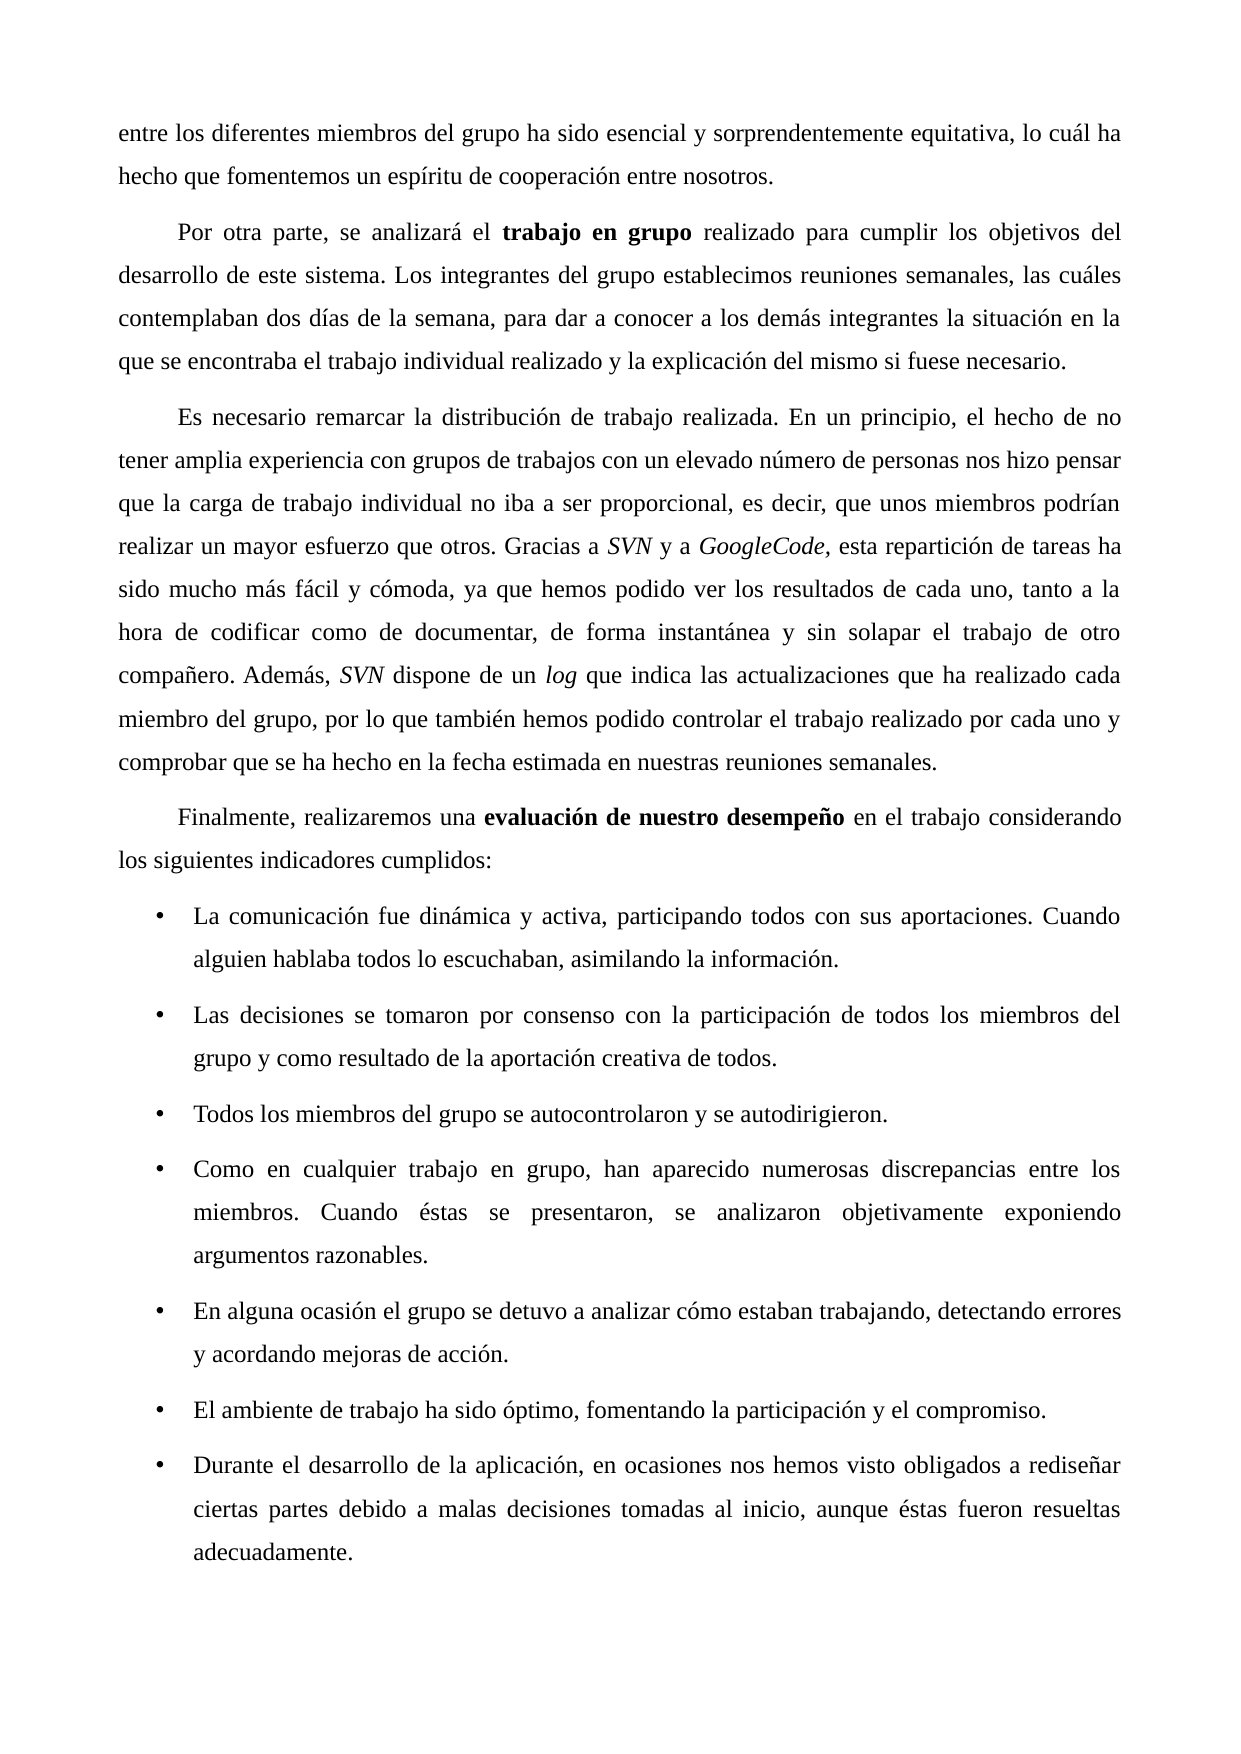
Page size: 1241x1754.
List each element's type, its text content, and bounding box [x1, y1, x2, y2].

text entre los diferentes miembros del grupo ha sido esencial y sorprendentemente equitativa, lo cuál ha hecho que fomentemos un espíritu de cooperación entre nosotros. [118, 118, 1122, 190]
text Por otra parte, se analizará el trabajo en grupo realizado para cumplir los objetivos del desarrollo de este sistema. Los integrantes del grupo establecimos reuniones semanales, las cuáles contemplaban dos días de la semana, para dar a conocer a los demás integrantes la situación en la que se encontraba el trabajo individual realizado y la explicación del mismo si fuese necesario. [118, 217, 1122, 375]
text Finalmente, realizaremos una evaluación de nuestro desempeño en el trabajo considerando los siguientes indicadores cumplidos: [118, 802, 1122, 874]
text Es necesario remarcar la distribución de trabajo realizada. En un principio, el hecho de no tener amplia experiencia con grupos de trabajos con un elevado número de personas nos hizo pensar que la carga de trabajo individual no iba a ser proporcional, es decir, que unos miembros podrían realizar un mayor esfuerzo que otros. Gracias a SVN y a GoogleCode, esta repartición de tareas ha sido mucho más fácil y cómoda, ya que hemos podido ver los resultados de cada uno, tanto a la hora de codificar como de documentar, de forma instantánea y sin solapar el trabajo de otro compañero. Además, SVN dispone de un log que indica las actualizaciones que ha realizado cada miembro del grupo, por lo que también hemos podido controlar el trabajo realizado por cada uno y comprobar que se ha hecho en la fecha estimada en nuestras reuniones semanales. [118, 402, 1122, 776]
list En alguna ocasión el grupo se detuvo a analizar cómo estaban trabajando, detectando errores y acordando mejoras de acción. [156, 1296, 1122, 1368]
list El ambiente de trabajo ha sido óptimo, fomentando la participación y el compromiso. [156, 1395, 1122, 1424]
list Las decisiones se tomaron por consenso con la participación de todos los miembros del grupo y como resultado de la aportación creativa de todos. [156, 1000, 1122, 1072]
list La comunicación fue dinámica y activa, participando todos con sus aportaciones. Cuando alguien hablaba todos lo escuchaban, asimilando la información. [156, 901, 1122, 973]
list Como en cualquier trabajo en grupo, han aparecido numerosas discrepancias entre los miembros. Cuando éstas se presentaron, se analizaron objetivamente exponiendo argumentos razonables. [156, 1154, 1122, 1269]
list Todos los miembros del grupo se autocontrolaron y se autodirigieron. [156, 1099, 1122, 1127]
list Durante el desarrollo de la aplicación, en ocasiones nos hemos visto obligados a rediseñar ciertas partes debido a malas decisiones tomadas al inicio, aunque éstas fueron resueltas adecuadamente. [156, 1451, 1122, 1566]
